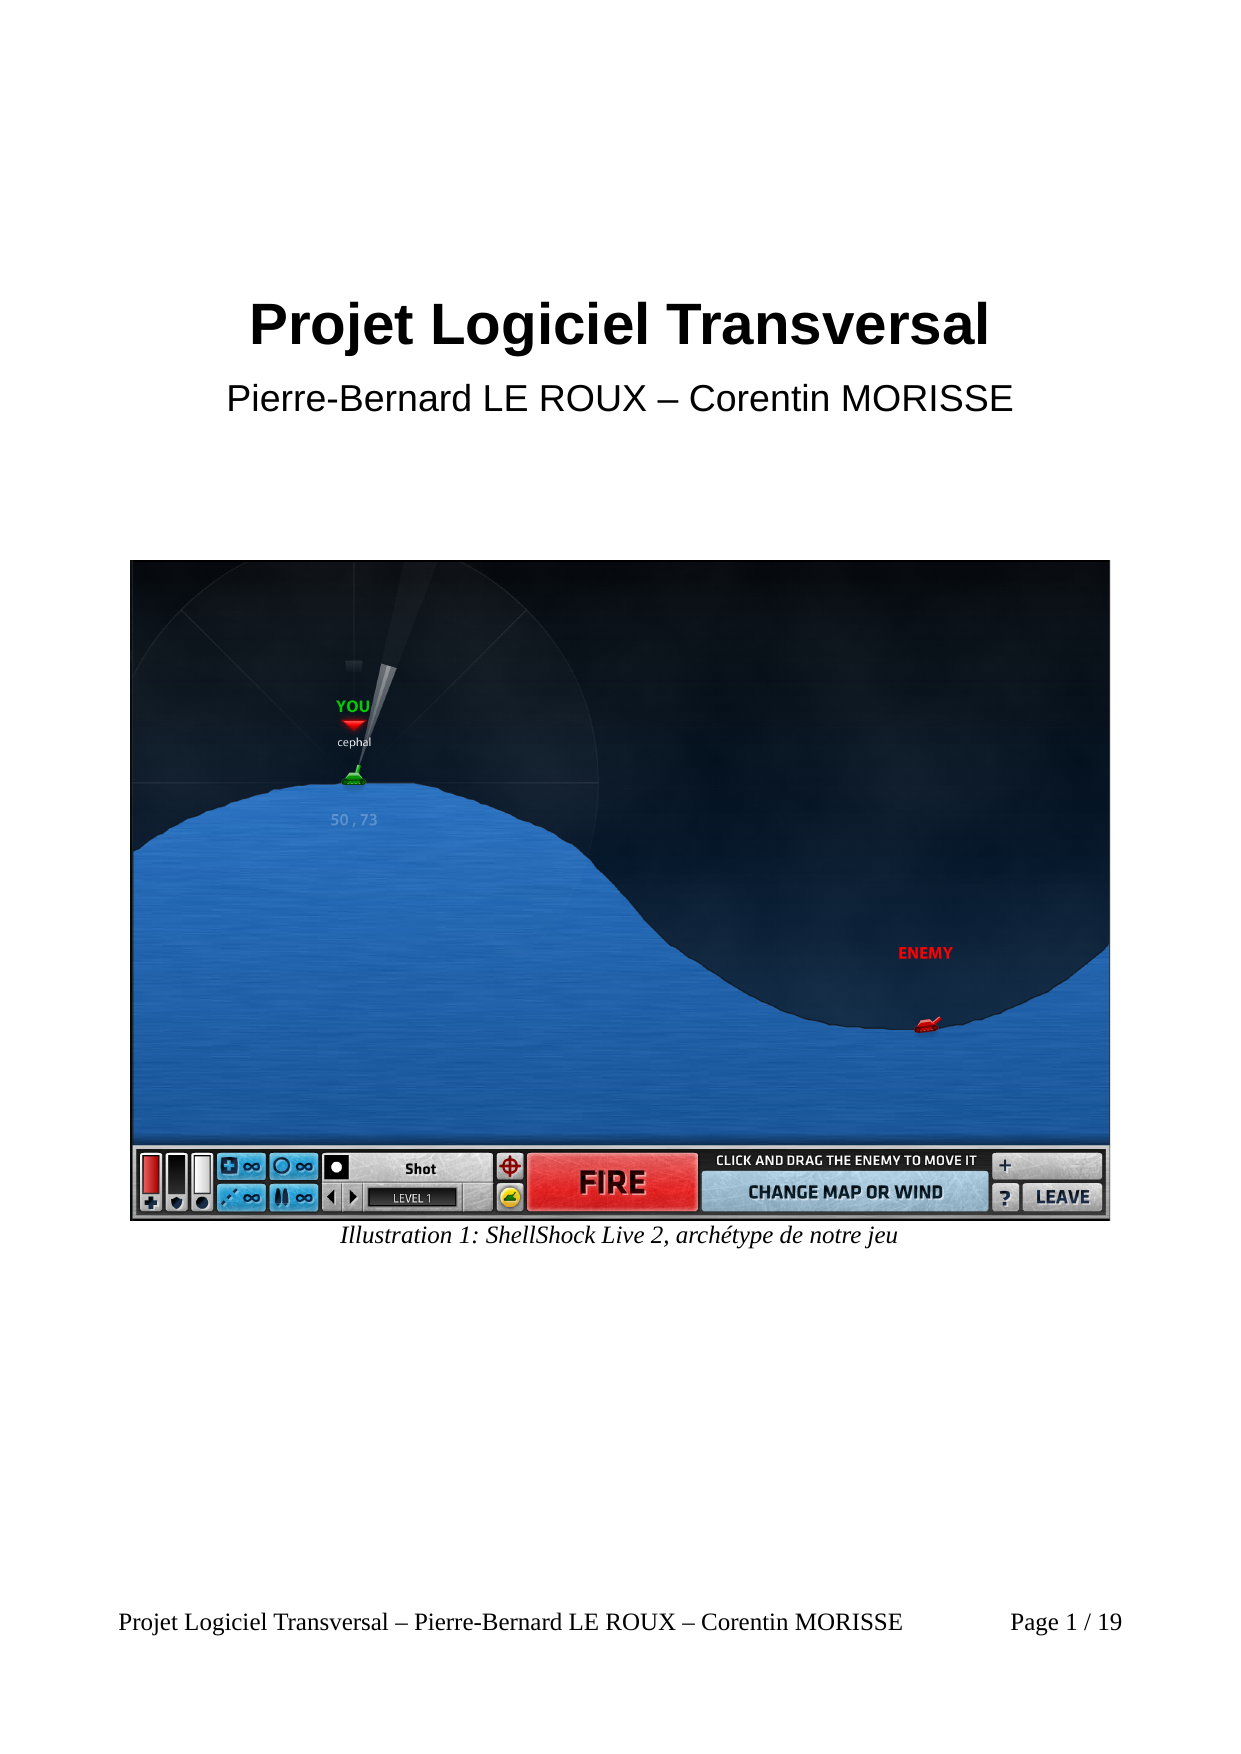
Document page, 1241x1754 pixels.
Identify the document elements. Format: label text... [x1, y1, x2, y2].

picture [130, 560, 1111, 1221]
subtitle Pierre-Bernard LE ROUX – Corentin MORISSE [118, 376, 1122, 419]
title Projet Logiciel Transversal [118, 290, 1122, 357]
text Illustration 1: ShellShock Live 2, archétype de notre jeu [130, 1221, 1110, 1249]
